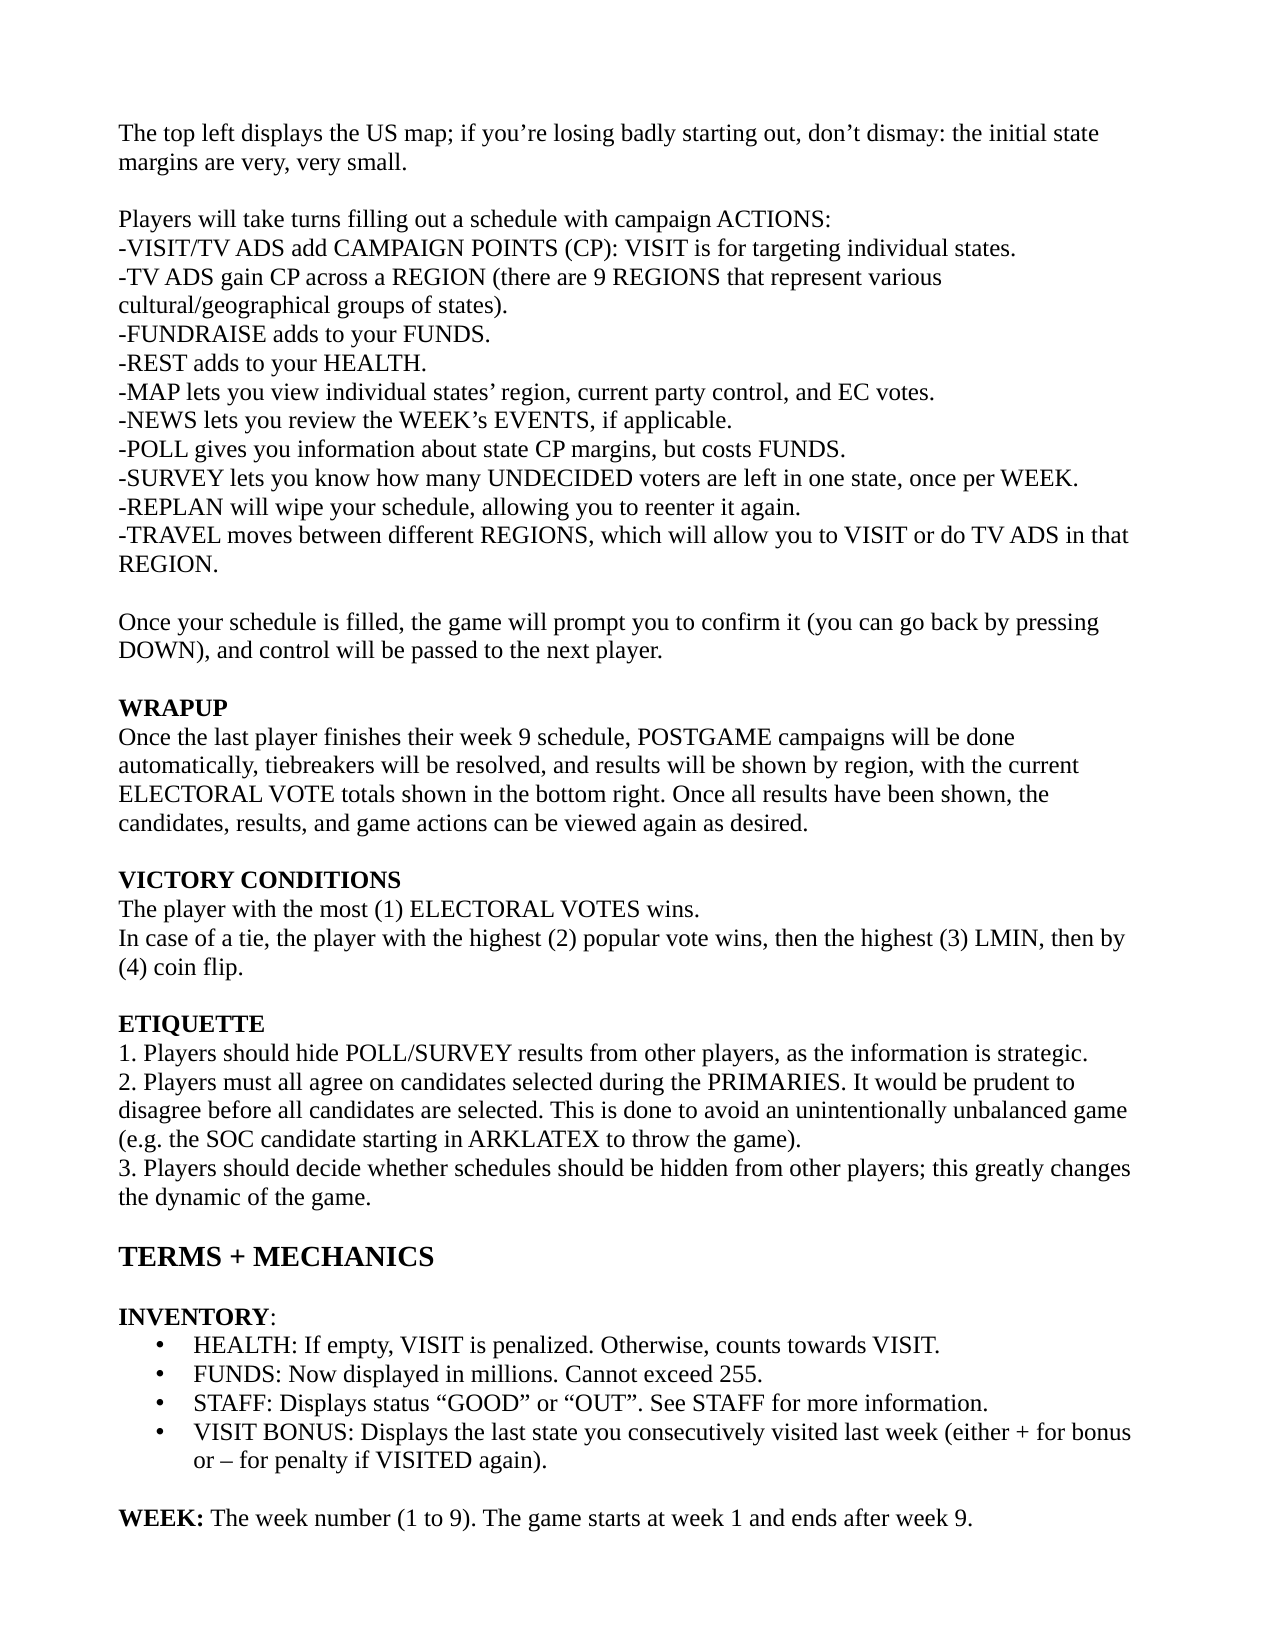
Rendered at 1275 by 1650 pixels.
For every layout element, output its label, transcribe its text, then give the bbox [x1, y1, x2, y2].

text -REPLAN will wipe your schedule, allowing you to reenter it again. [118, 492, 1157, 521]
text -TV ADS gain CP across a REGION (there are 9 REGIONS that represent various cultural/geographical groups of states). [118, 262, 1157, 319]
text The player with the most (1) ELECTORAL VOTES wins. [118, 894, 1157, 923]
text In case of a tie, the player with the highest (2) popular vote wins, then the highest (3) LMIN, then by (4) coin flip. [118, 923, 1157, 981]
text The top left displays the US map; if you’re losing badly starting out, don’t dismay: the initial state margins are very, very small. [118, 118, 1157, 176]
list VISIT BONUS: Displays the last state you consecutively visited last week (either + for bonus or – for penalty if VISITED again). [156, 1417, 1157, 1474]
text 2. Players must all agree on candidates selected during the PRIMARIES. It would be prudent to disagree before all candidates are selected. This is done to avoid an unintentionally unbalanced game (e.g. the SOC candidate starting in ARKLATEX to throw the game). [118, 1067, 1157, 1153]
list HEALTH: If empty, VISIT is penalized. Otherwise, counts towards VISIT. [156, 1330, 1157, 1359]
text -POLL gives you information about state CP margins, but costs FUNDS. [118, 434, 1157, 463]
text ETIQUETTE [118, 1009, 1157, 1038]
text WRAPUP [118, 693, 1157, 722]
text -REST adds to your HEALTH. [118, 348, 1157, 377]
list STAFF: Displays status “GOOD” or “OUT”. See STAFF for more information. [156, 1388, 1157, 1417]
text VICTORY CONDITIONS [118, 866, 1157, 894]
text -NEWS lets you review the WEEK’s EVENTS, if applicable. [118, 406, 1157, 434]
text -MAP lets you view individual states’ region, current party control, and EC votes. [118, 377, 1157, 406]
text 1. Players should hide POLL/SURVEY results from other players, as the information is strategic. [118, 1038, 1157, 1067]
text 3. Players should decide whether schedules should be hidden from other players; this greatly changes the dynamic of the game. [118, 1153, 1157, 1211]
text -SURVEY lets you know how many UNDECIDED voters are left in one state, once per WEEK. [118, 463, 1157, 492]
text TERMS + MECHANICS [118, 1239, 1157, 1273]
text -TRAVEL moves between different REGIONS, which will allow you to VISIT or do TV ADS in that REGION. [118, 521, 1157, 578]
text Once the last player finishes their week 9 schedule, POSTGAME campaigns will be done automatically, tiebreakers will be resolved, and results will be shown by region, with the current ELECTORAL VOTE totals shown in the bottom right. Once all results have been shown, the candidates, results, and game actions can be viewed again as desired. [118, 722, 1157, 837]
text -VISIT/TV ADS add CAMPAIGN POINTS (CP): VISIT is for targeting individual states. [118, 233, 1157, 262]
text -FUNDRAISE adds to your FUNDS. [118, 319, 1157, 348]
text WEEK: The week number (1 to 9). The game starts at week 1 and ends after week 9. [118, 1503, 1157, 1532]
text INVENTORY: [118, 1302, 1157, 1330]
list FUNDS: Now displayed in millions. Cannot exceed 255. [156, 1359, 1157, 1388]
text Players will take turns filling out a schedule with campaign ACTIONS: [118, 204, 1157, 233]
text Once your schedule is filled, the game will prompt you to confirm it (you can go back by pressing DOWN), and control will be passed to the next player. [118, 607, 1157, 664]
